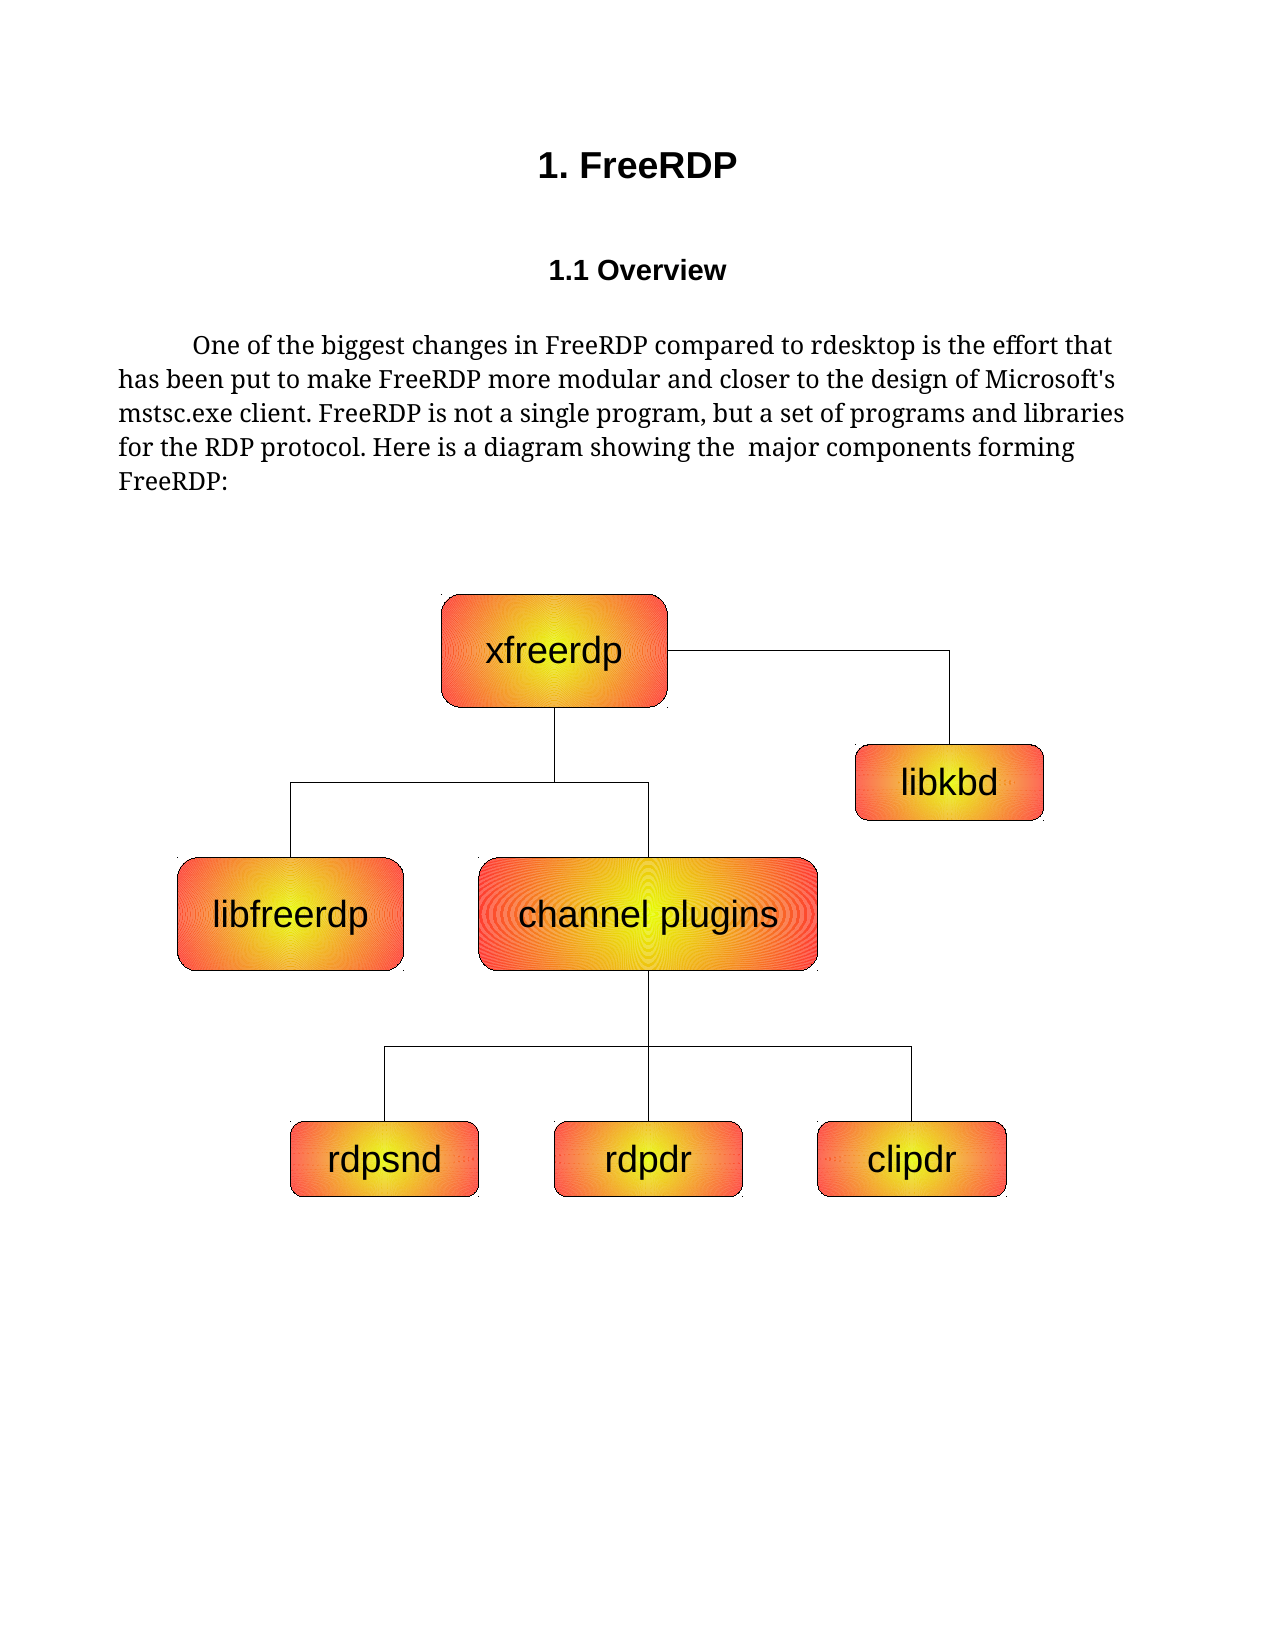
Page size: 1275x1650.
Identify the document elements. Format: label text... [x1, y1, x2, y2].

text [387, 927, 403, 970]
subtitle 1.1 Overview [118, 252, 1157, 286]
text [374, 858, 399, 898]
text [466, 1121, 478, 1197]
text [1021, 745, 1039, 820]
text By [454, 658, 482, 707]
text [183, 929, 207, 970]
text By [455, 595, 482, 641]
text [457, 1122, 474, 1196]
text [296, 1122, 313, 1196]
text [387, 858, 404, 894]
text [1031, 746, 1043, 821]
text [442, 672, 458, 706]
text [374, 930, 399, 970]
text By [869, 745, 886, 820]
text By [831, 1122, 848, 1196]
text [720, 1122, 737, 1196]
text [651, 594, 668, 633]
text By [454, 637, 459, 645]
text [993, 1121, 1006, 1197]
text By [568, 1122, 585, 1196]
text [651, 659, 667, 706]
text By [191, 858, 218, 905]
text [559, 1122, 576, 1196]
text [818, 1121, 830, 1197]
text [178, 937, 194, 970]
text [791, 894, 805, 929]
text By [627, 595, 654, 643]
text By [190, 907, 194, 925]
text [823, 1122, 840, 1196]
text [180, 858, 207, 912]
text By [712, 1122, 729, 1196]
text By [448, 1122, 465, 1196]
text [291, 1121, 303, 1196]
text By [304, 1122, 321, 1196]
text By [1013, 745, 1030, 820]
text [177, 858, 194, 895]
text By [626, 646, 654, 707]
text [638, 595, 665, 645]
text By [779, 897, 790, 929]
text [860, 745, 878, 820]
text By [191, 928, 218, 970]
text By [363, 858, 389, 899]
text [638, 656, 664, 707]
text By [976, 1122, 993, 1196]
text [984, 1122, 1001, 1196]
text [856, 746, 868, 821]
text One of the biggest changes in FreeRDP compared to rdesktop is the effort that has been put to make FreeRDP more modular and closer to the design of Microsoft's mstsc.exe client. FreeRDP is not a single program, but a set of programs and libraries for the RDP protocol. Here is a diagram showing the major components forming FreeRDP: [118, 327, 1157, 498]
text By [522, 964, 530, 970]
text [730, 1121, 742, 1196]
text [444, 659, 471, 707]
text By [363, 918, 391, 970]
text [555, 1121, 567, 1197]
subtitle 1. FreeRDP [118, 143, 1157, 186]
text [442, 594, 458, 629]
text [445, 595, 470, 637]
